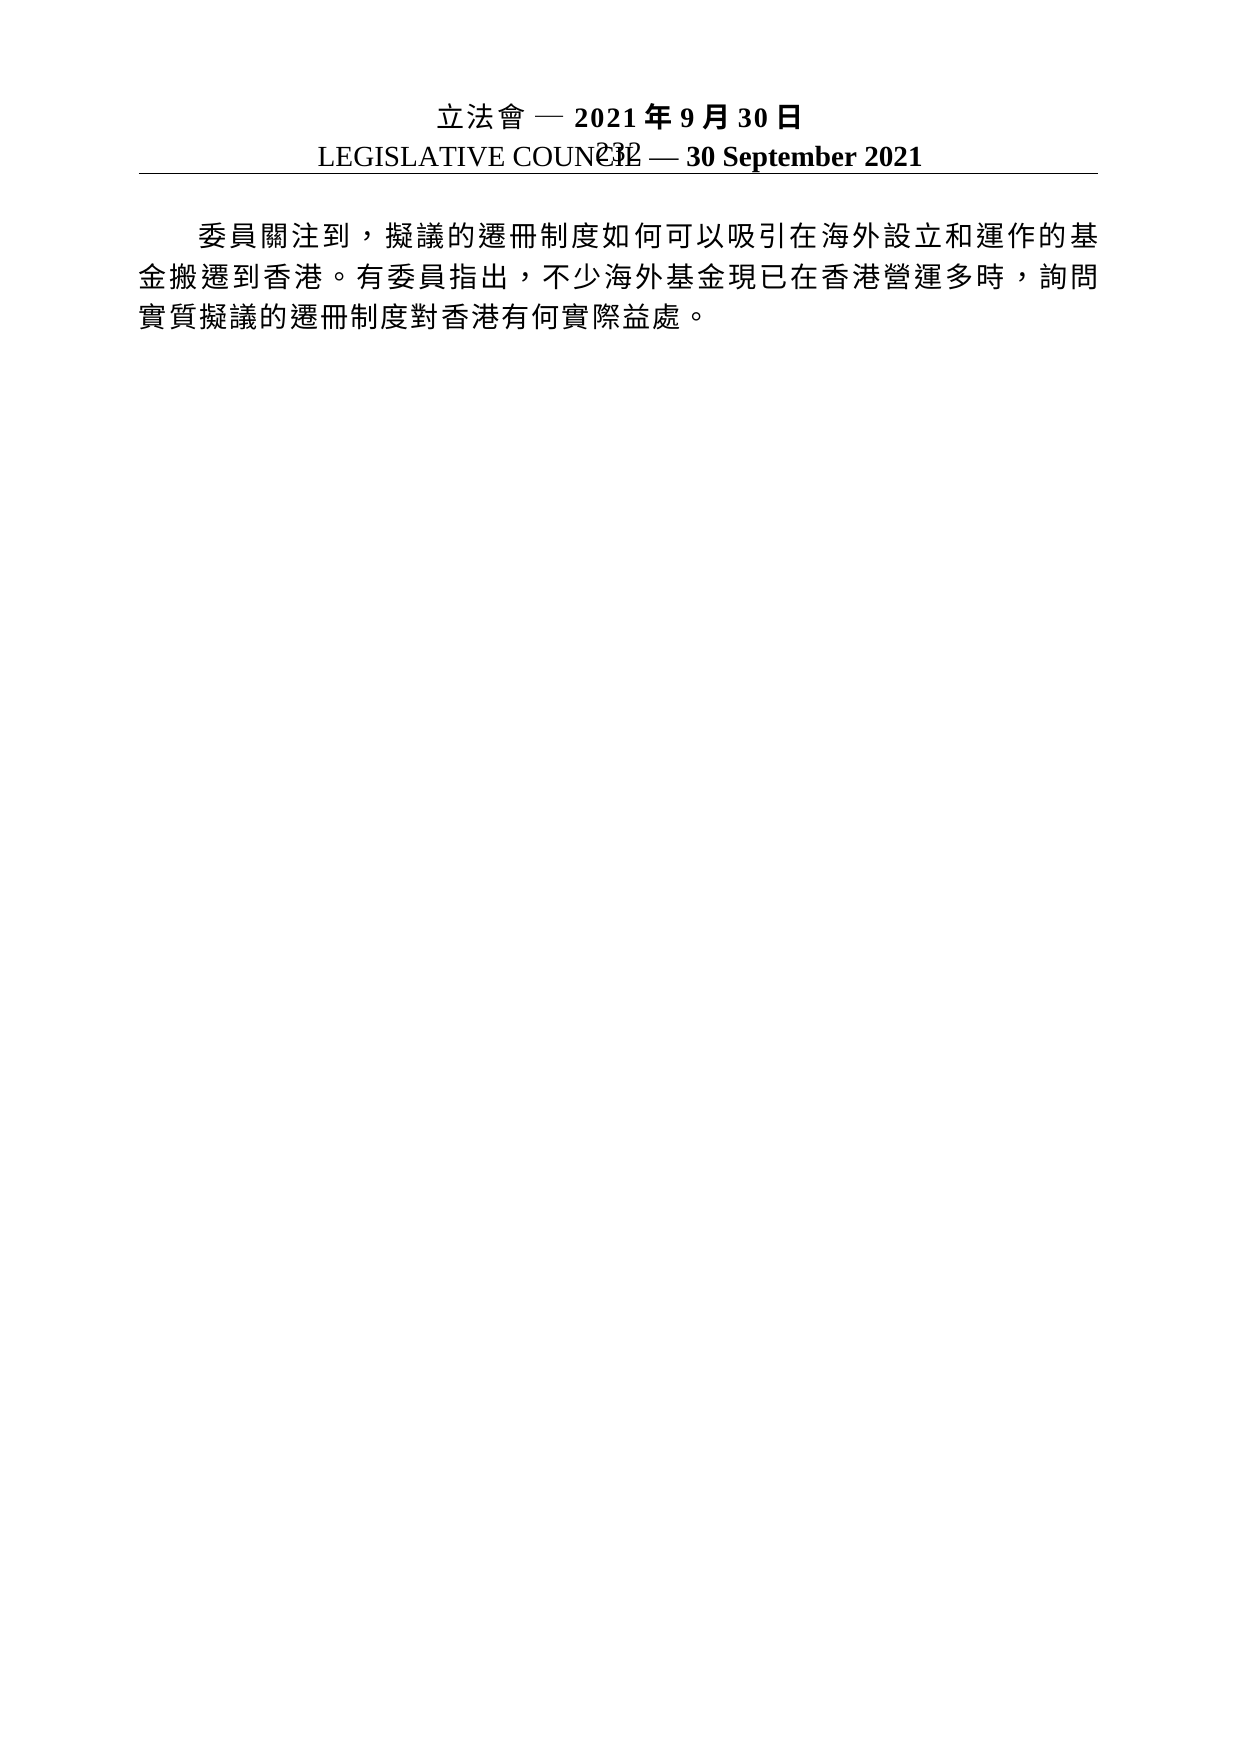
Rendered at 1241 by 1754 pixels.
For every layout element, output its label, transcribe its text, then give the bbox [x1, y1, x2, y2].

text 委員關注到，擬議的遷冊制度如何可以吸引在海外設立和運作的基金搬遷到香港。有委員指出，不少海外基金現已在香港營運多時，詢問實質擬議的遷冊制度對香港有何實際益處。 [139, 214, 1098, 336]
